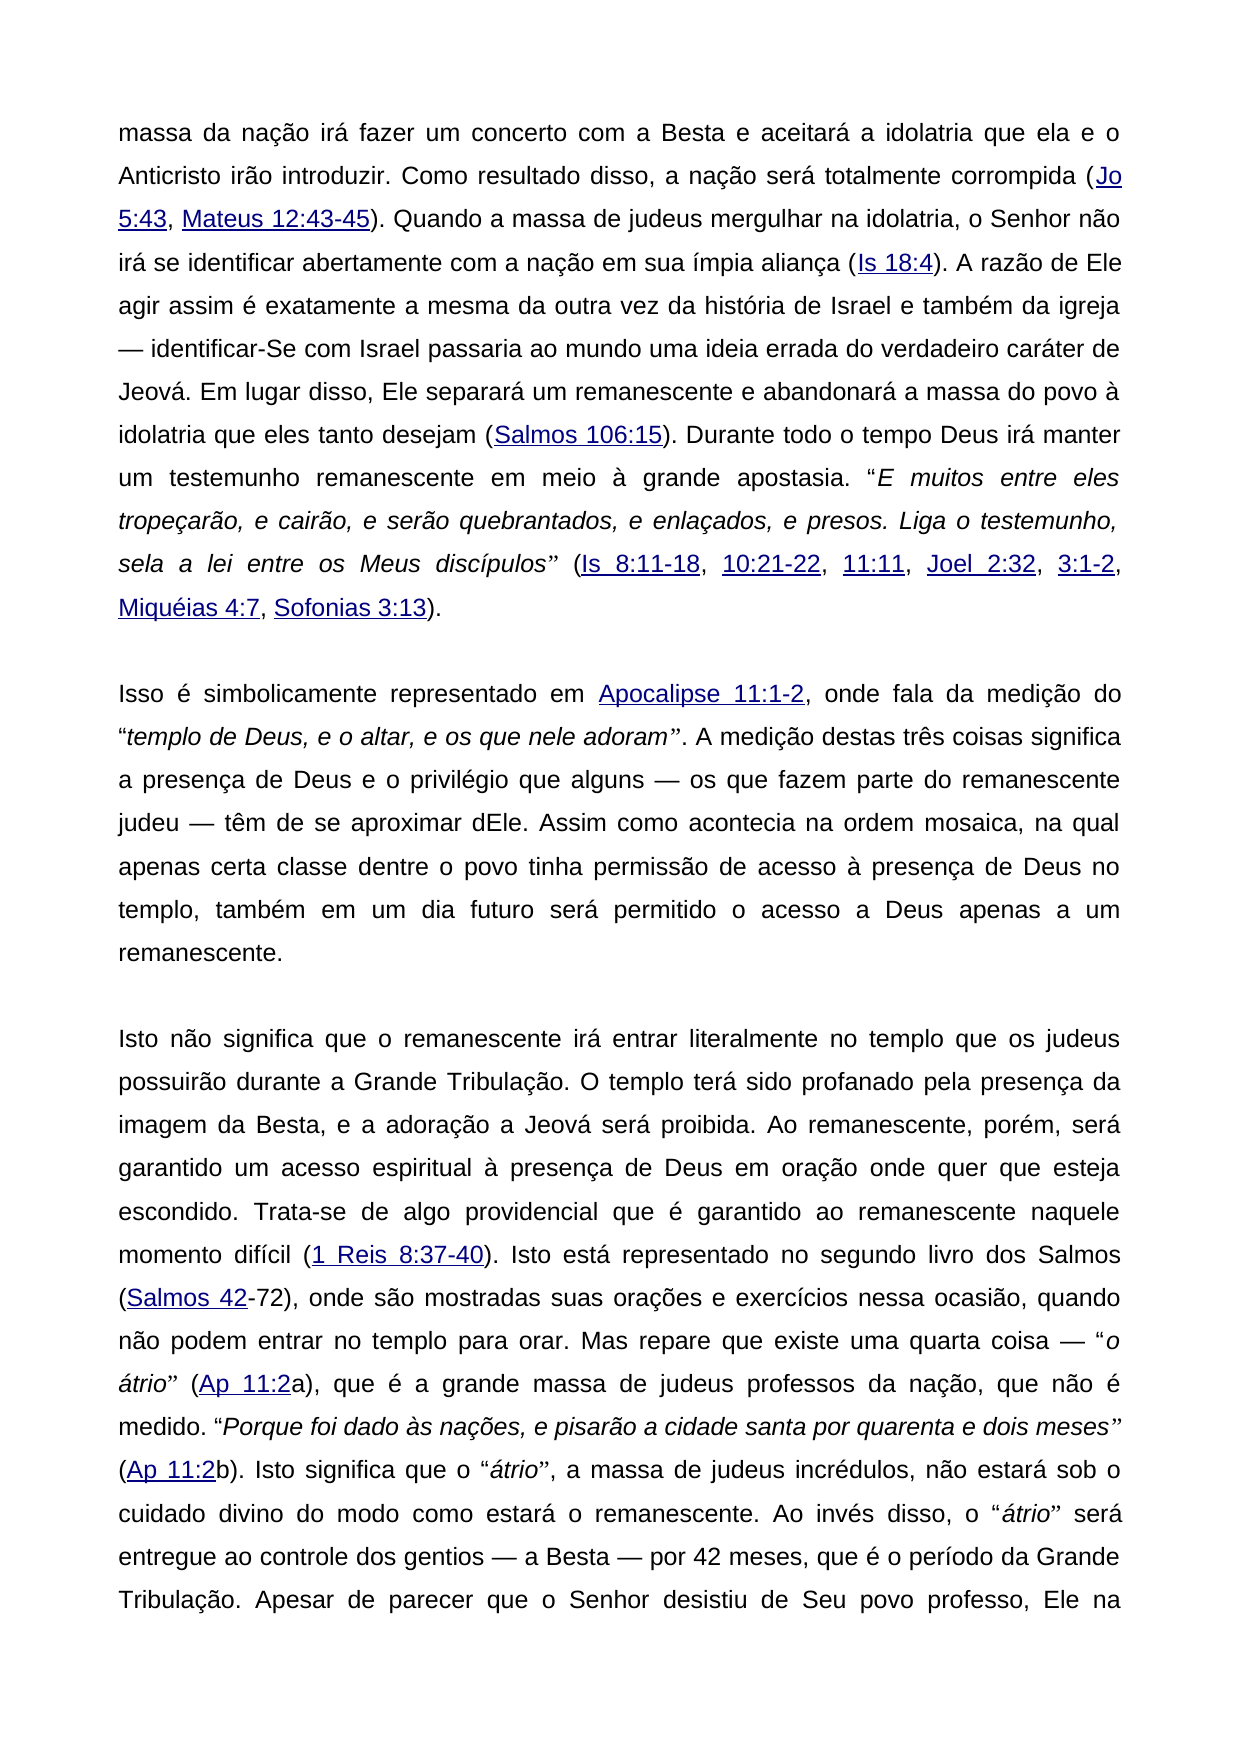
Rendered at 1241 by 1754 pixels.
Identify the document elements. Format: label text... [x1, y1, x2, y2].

text Isso é simbolicamente representado em Apocalipse 11:1-2, onde fala da medição do “templo de Deus, e o altar, e os que nele adoram”. A medição destas três coisas significa a presença de Deus e o privilégio que alguns — os que fazem parte do remanescente judeu — têm de se aproximar dEle. Assim como acontecia na ordem mosaica, na qual apenas certa classe dentre o povo tinha permissão de acesso à presença de Deus no templo, também em um dia futuro será permitido o acesso a Deus apenas a um remanescente. [118, 679, 1122, 966]
text massa da nação irá fazer um concerto com a Besta e aceitará a idolatria que ela e o Anticristo irão introduzir. Como resultado disso, a nação será totalmente corrompida (Jo 5:43, Mateus 12:43-45). Quando a massa de judeus mergulhar na idolatria, o Senhor não irá se identificar abertamente com a nação em sua ímpia aliança (Is 18:4). A razão de Ele agir assim é exatamente a mesma da outra vez da história de Israel e também da igreja — identificar-Se com Israel passaria ao mundo uma ideia errada do verdadeiro caráter de Jeová. Em lugar disso, Ele separará um remanescente e abandonará a massa do povo à idolatria que eles tanto desejam (Salmos 106:15). Durante todo o tempo Deus irá manter um testemunho remanescente em meio à grande apostasia. “E muitos entre eles tropeçarão, e cairão, e serão quebrantados, e enlaçados, e presos. Liga o testemunho, sela a lei entre os Meus discípulos” (Is 8:11-18, 10:21-22, 11:11, Joel 2:32, 3:1-2, Miquéias 4:7, Sofonias 3:13). [118, 118, 1122, 621]
text Isto não significa que o remanescente irá entrar literalmente no templo que os judeus possuirão durante a Grande Tribulação. O templo terá sido profanado pela presença da imagem da Besta, e a adoração a Jeová será proibida. Ao remanescente, porém, será garantido um acesso espiritual à presença de Deus em oração onde quer que esteja escondido. Trata-se de algo providencial que é garantido ao remanescente naquele momento difícil (1 Reis 8:37-40). Isto está representado no segundo livro dos Salmos (Salmos 42-72), onde são mostradas suas orações e exercícios nessa ocasião, quando não podem entrar no templo para orar. Mas repare que existe uma quarta coisa — “o átrio” (Ap 11:2a), que é a grande massa de judeus professos da nação, que não é medido. “Porque foi dado às nações, e pisarão a cidade santa por quarenta e dois meses” (Ap 11:2b). Isto significa que o “átrio”, a massa de judeus incrédulos, não estará sob o cuidado divino do modo como estará o remanescente. Ao invés disso, o “átrio” será entregue ao controle dos gentios — a Besta — por 42 meses, que é o período da Grande Tribulação. Apesar de parecer que o Senhor desistiu de Seu povo professo, Ele na [118, 1024, 1122, 1614]
